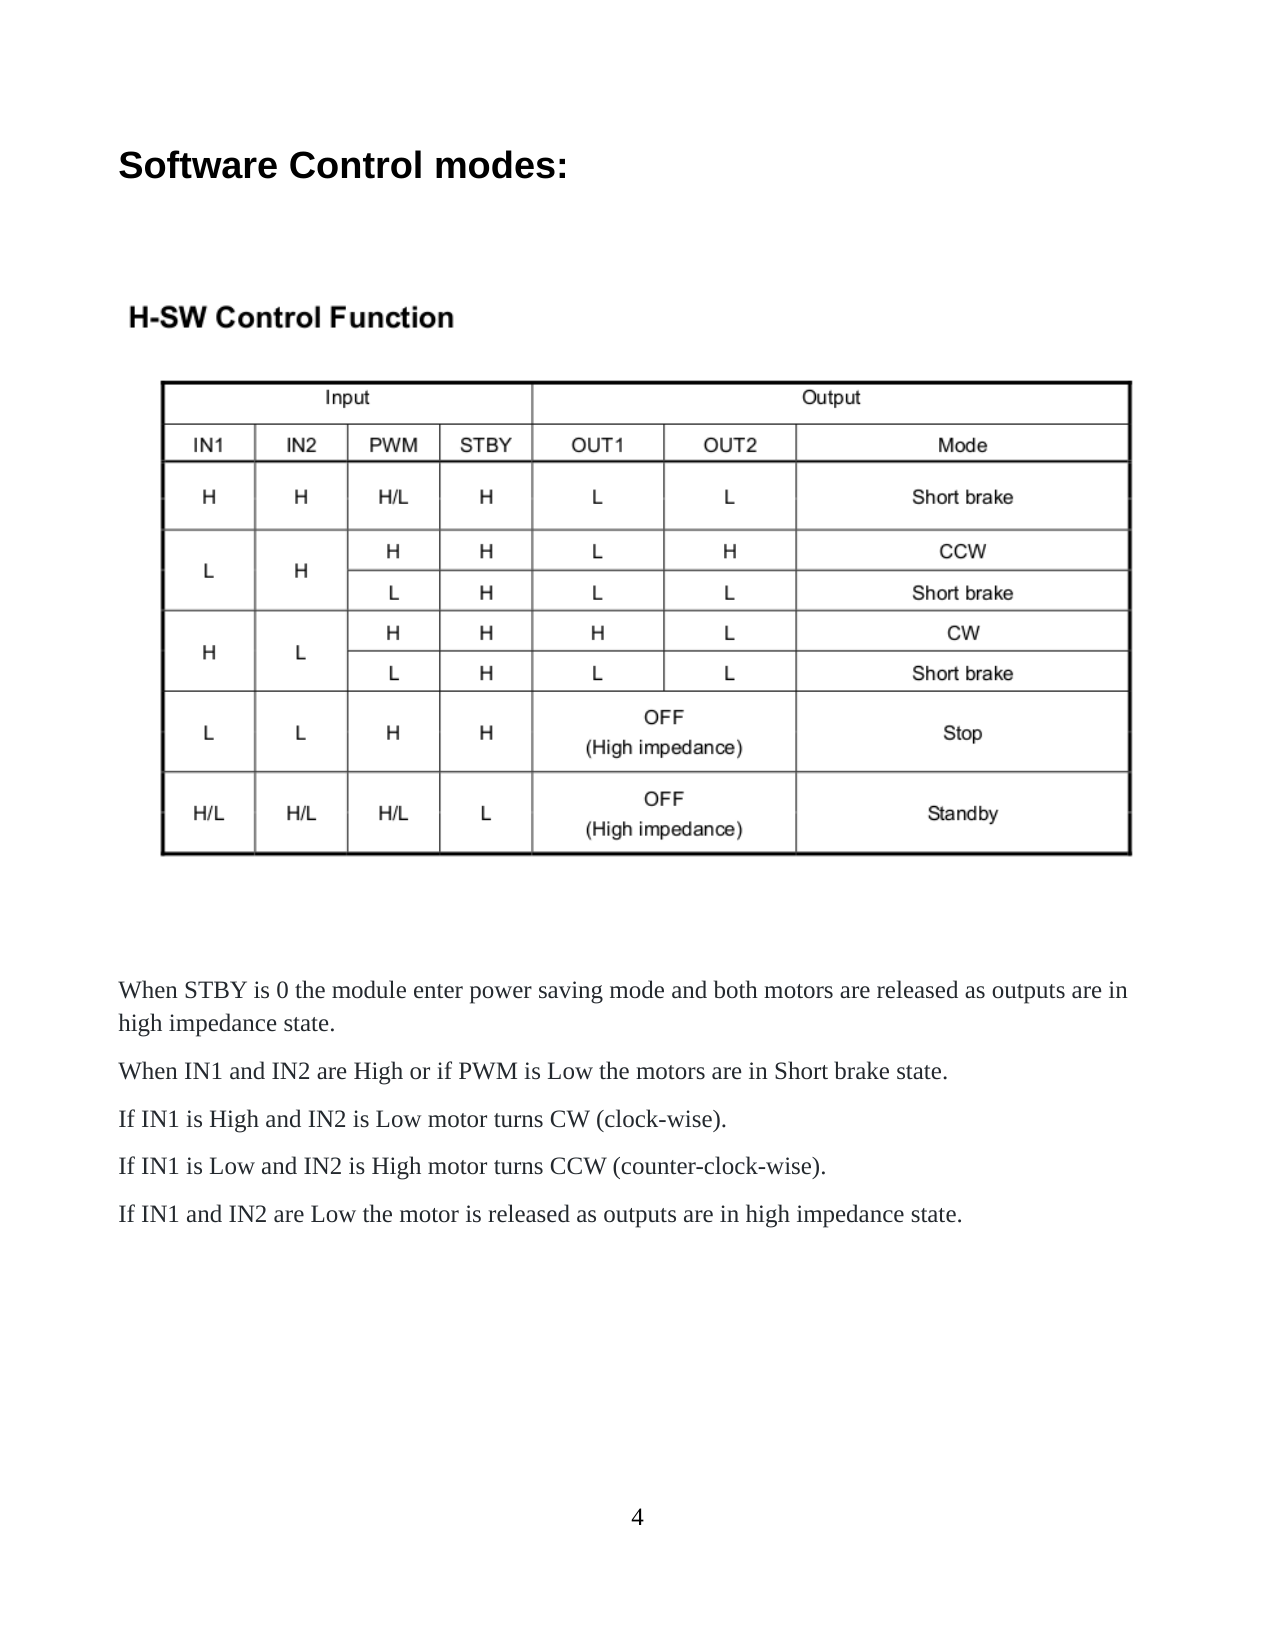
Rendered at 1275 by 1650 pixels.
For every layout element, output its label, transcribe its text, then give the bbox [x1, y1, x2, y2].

text If IN1 is High and IN2 is Low motor turns CW (clock-wise). [118, 1104, 1157, 1132]
picture [118, 294, 1157, 876]
text If IN1 and IN2 are Low the motor is released as outputs are in high impedance state. [118, 1199, 1157, 1228]
subtitle Software Control modes: [118, 143, 1157, 187]
text If IN1 is Low and IN2 is High motor turns CCW (counter-clock-wise). [118, 1151, 1157, 1180]
text When IN1 and IN2 are High or if PWM is Low the motors are in Short brake state. [118, 1056, 1157, 1085]
text When STBY is 0 the module enter power saving mode and both motors are released as outputs are in high impedance state. [118, 975, 1157, 1037]
